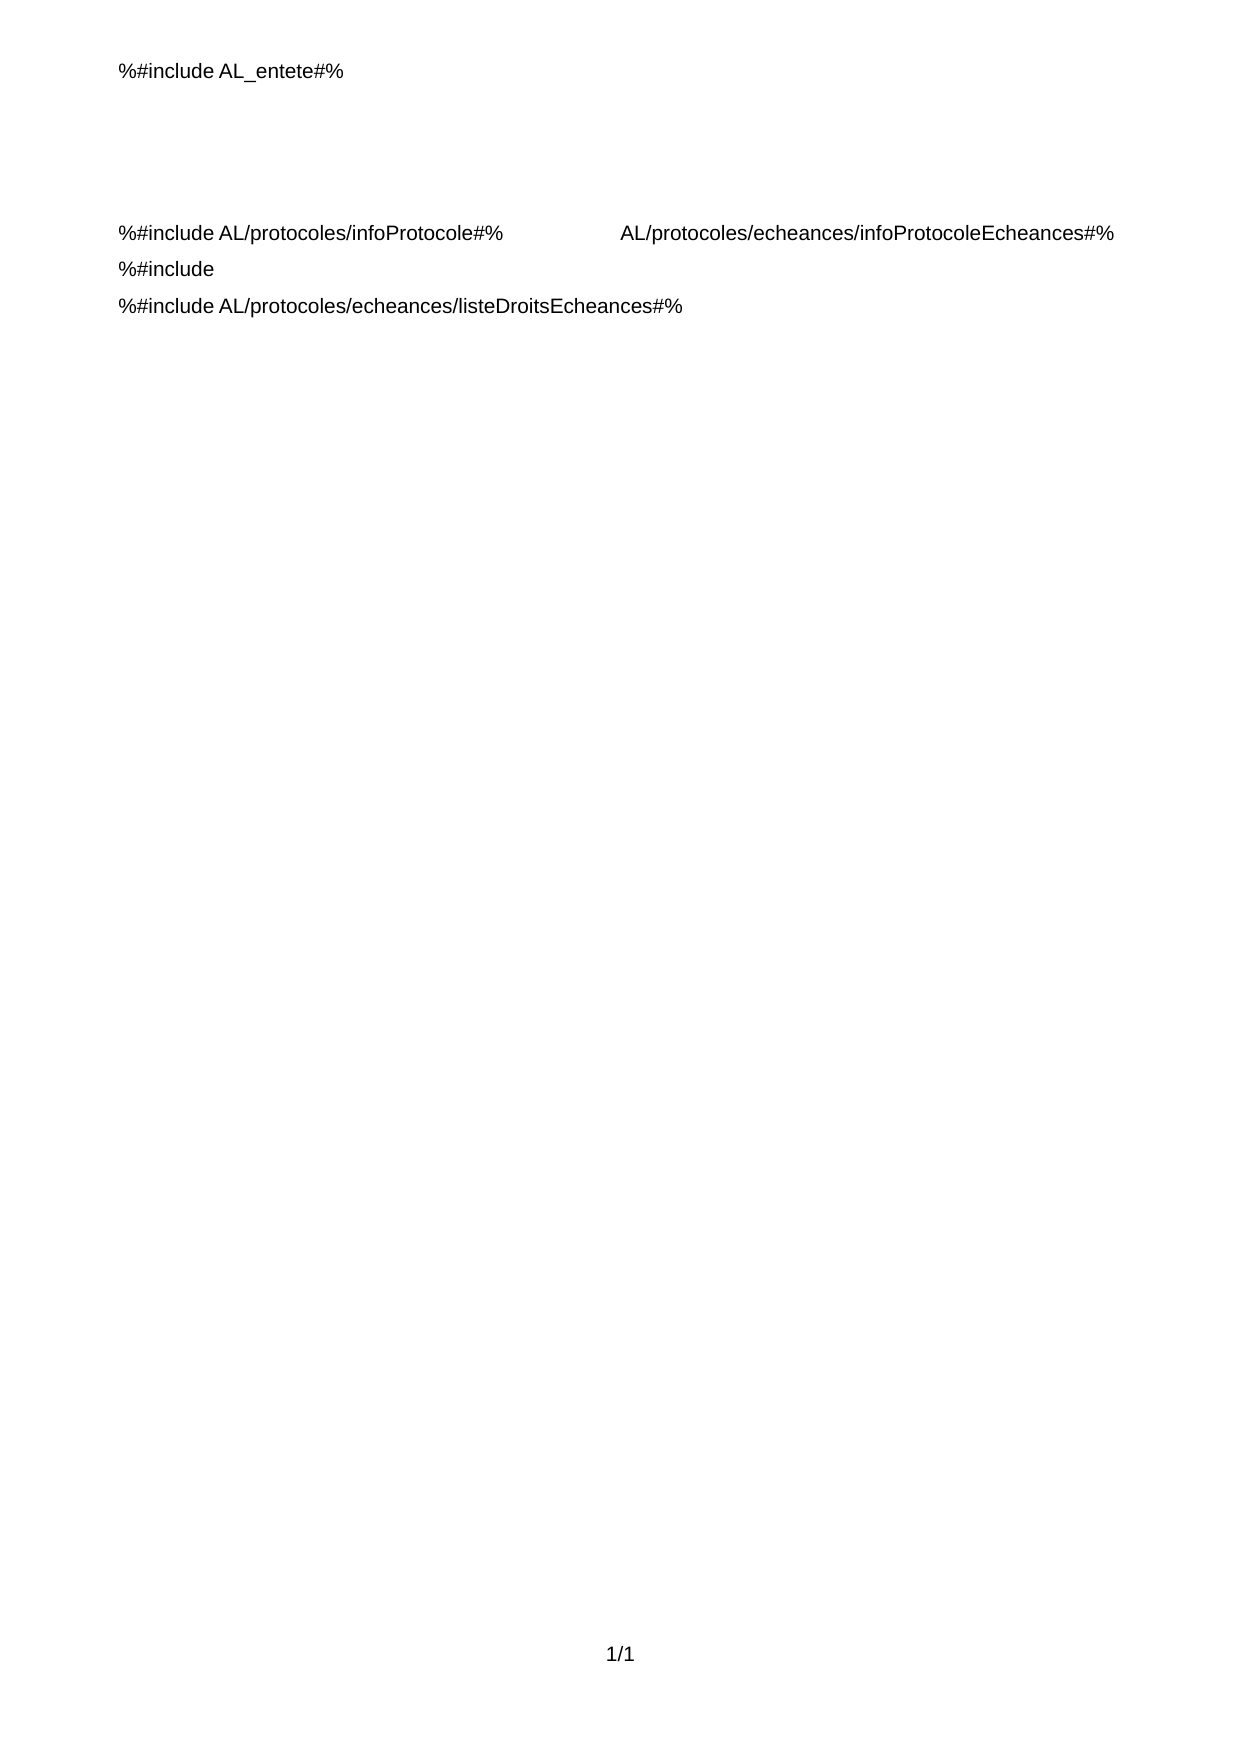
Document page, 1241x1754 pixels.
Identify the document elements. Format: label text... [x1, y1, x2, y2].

text %#include [118, 257, 620, 281]
text %#include AL/protocoles/echeances/listeDroitsEcheances#% [118, 294, 1122, 318]
text AL/protocoles/echeances/infoProtocoleEcheances#% [620, 221, 1122, 245]
text %#include AL/protocoles/infoProtocole#% [118, 221, 620, 245]
